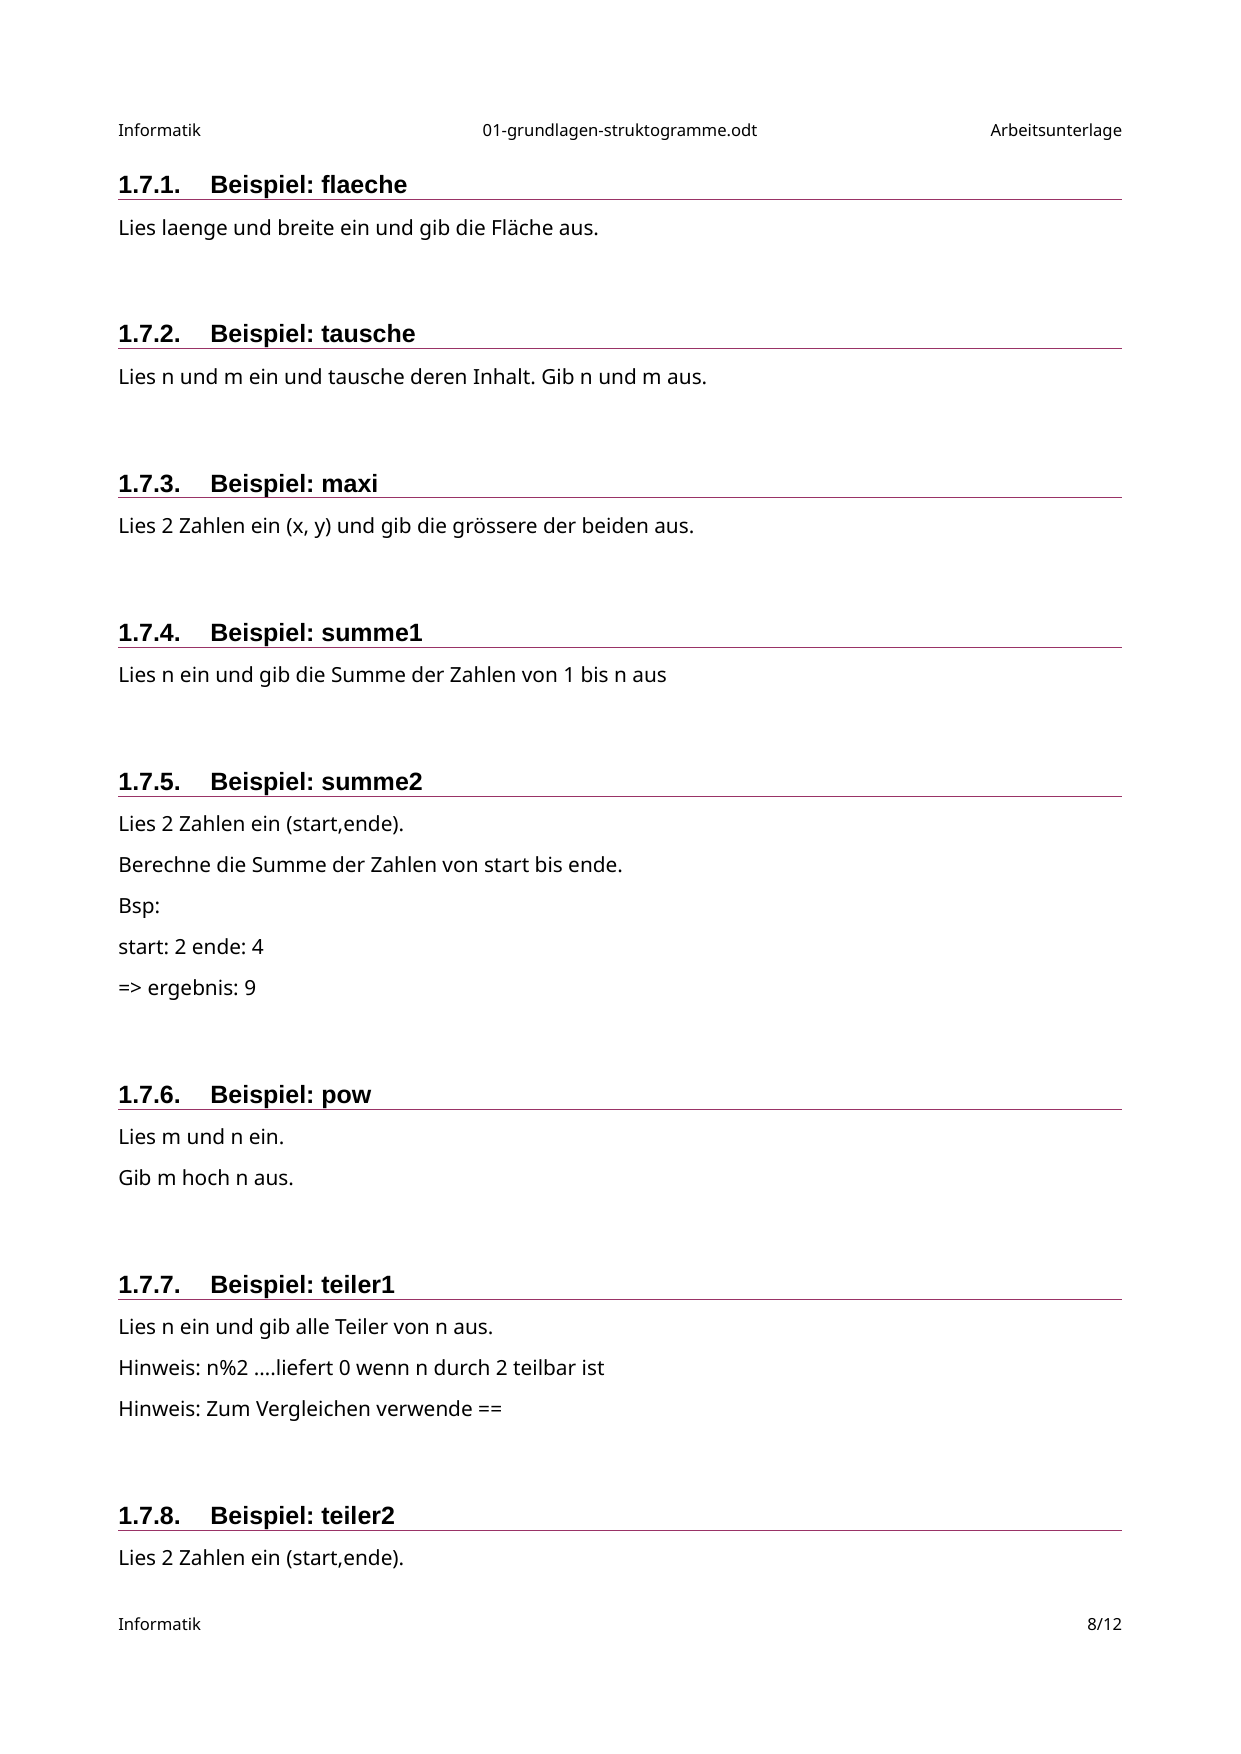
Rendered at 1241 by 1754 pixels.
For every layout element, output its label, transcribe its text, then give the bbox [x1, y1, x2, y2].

text Bsp: [118, 891, 1122, 919]
subtitle Beispiel: pow [118, 1080, 1122, 1109]
subtitle Beispiel: tausche [118, 319, 1122, 348]
subtitle Beispiel: teiler2 [118, 1501, 1122, 1530]
text Lies laenge und breite ein und gib die Fläche aus. [118, 213, 1122, 241]
subtitle Beispiel: flaeche [118, 170, 1122, 199]
subtitle Beispiel: maxi [118, 469, 1122, 497]
subtitle Beispiel: summe1 [118, 618, 1122, 647]
text => ergebnis: 9 [118, 973, 1122, 1001]
text Lies m und n ein. [118, 1122, 1122, 1151]
text Lies n und m ein und tausche deren Inhalt. Gib n und m aus. [118, 362, 1122, 390]
text Gib m hoch n aus. [118, 1163, 1122, 1192]
text start: 2 ende: 4 [118, 932, 1122, 961]
text Lies 2 Zahlen ein (x, y) und gib die grössere der beiden aus. [118, 511, 1122, 539]
text Lies n ein und gib alle Teiler von n aus. [118, 1312, 1122, 1341]
subtitle Beispiel: teiler1 [118, 1270, 1122, 1299]
text Berechne die Summe der Zahlen von start bis ende. [118, 850, 1122, 879]
subtitle Beispiel: summe2 [118, 767, 1122, 796]
text Hinweis: n%2 ….liefert 0 wenn n durch 2 teilbar ist [118, 1353, 1122, 1382]
text Lies n ein und gib die Summe der Zahlen von 1 bis n aus [118, 660, 1122, 688]
text Hinweis: Zum Vergleichen verwende == [118, 1394, 1122, 1423]
text Lies 2 Zahlen ein (start,ende). [118, 1543, 1122, 1572]
text Lies 2 Zahlen ein (start,ende). [118, 809, 1122, 838]
